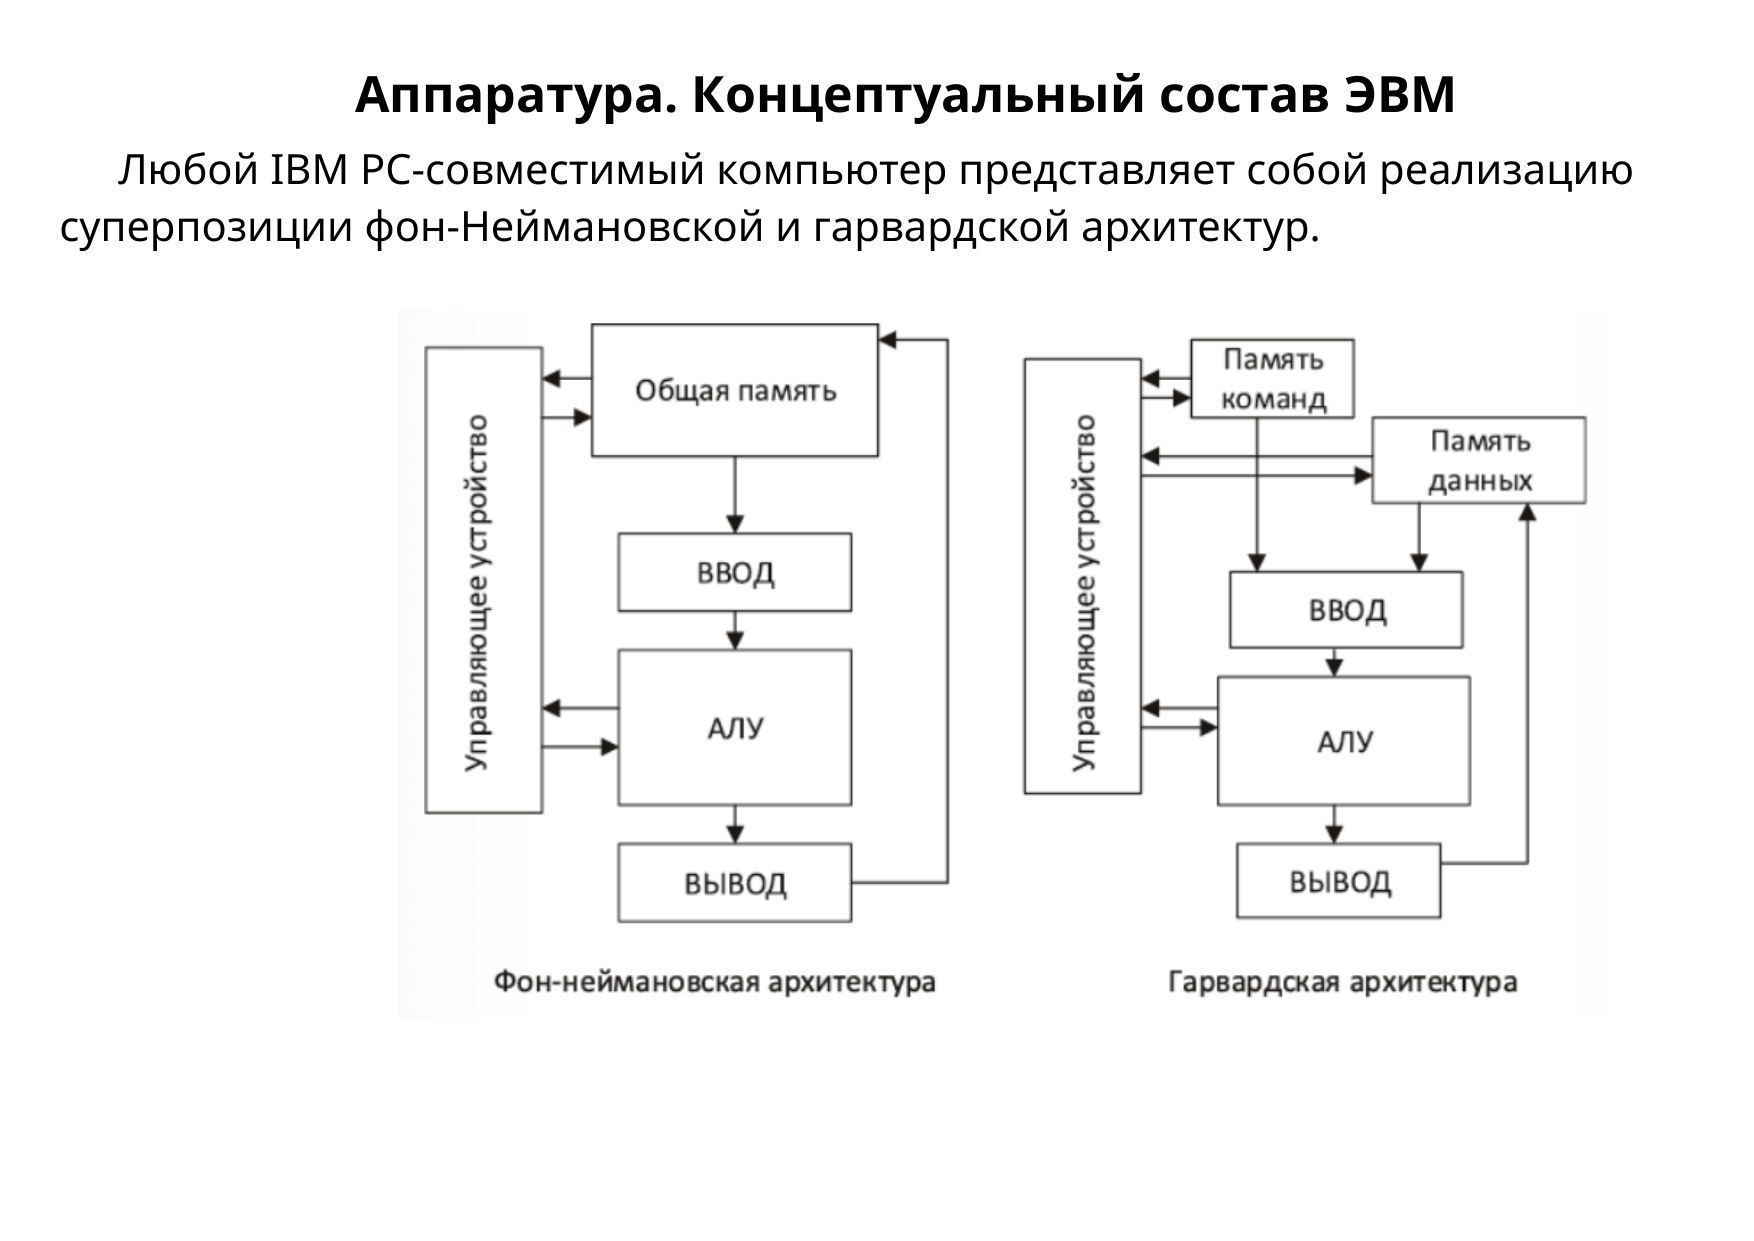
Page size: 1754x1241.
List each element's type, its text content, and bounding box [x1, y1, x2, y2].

picture [397, 310, 1612, 1019]
text Любой IBM PC-совместимый компьютер представляет собой реализацию суперпозиции фон-Неймановской и гарвардской архитектур. [59, 139, 1695, 253]
subtitle Аппаратура. Концептуальный состав ЭВМ [59, 59, 1695, 127]
